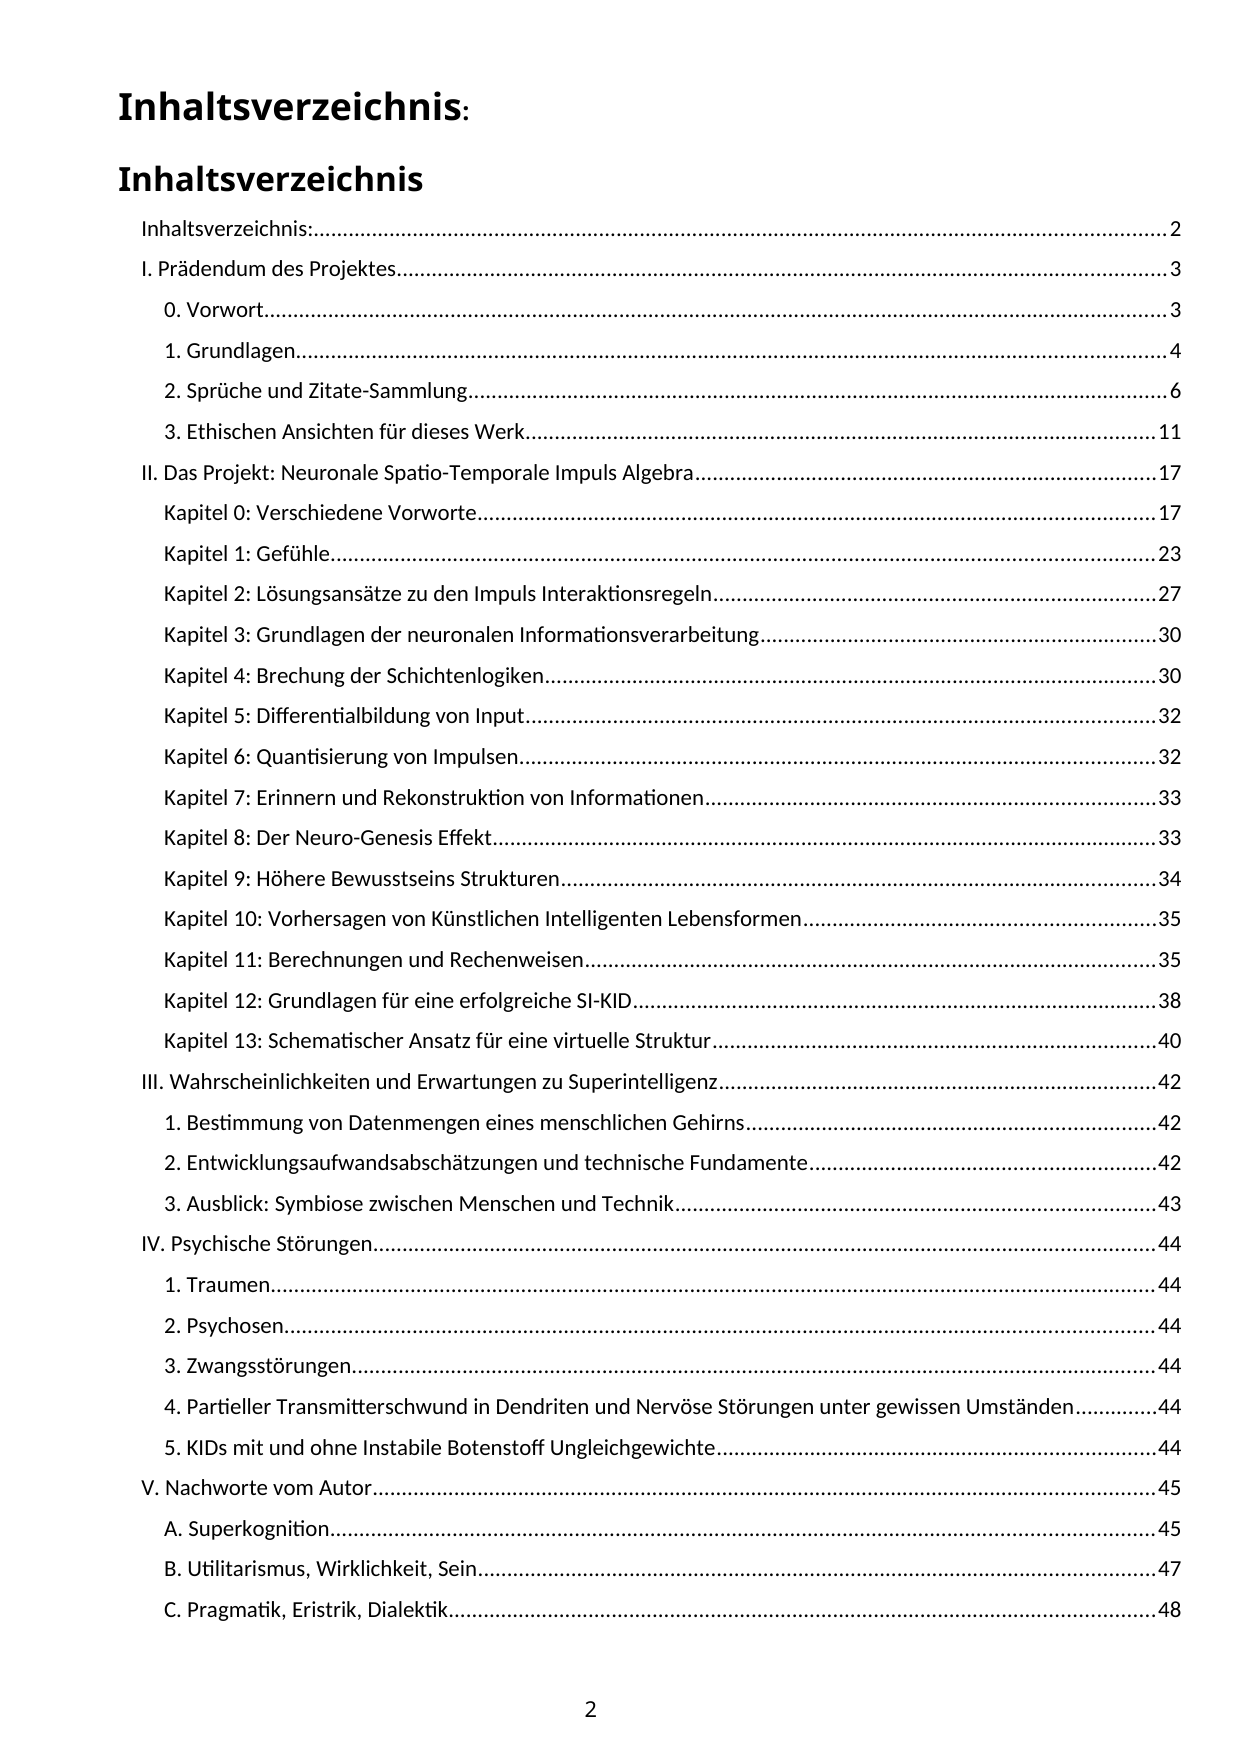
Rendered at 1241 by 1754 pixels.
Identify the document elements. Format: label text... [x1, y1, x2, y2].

text 5. KIDs mit und ohne Instabile Botenstoff Ungleichgewichte 44 [164, 1433, 1181, 1461]
subtitle Inhaltsverzeichnis: [118, 80, 1181, 131]
text II. Das Projekt: Neuronale Spatio-Temporale Impuls Algebra 17 [141, 458, 1181, 486]
text 2. Sprüche und Zitate-Sammlung 6 [164, 376, 1181, 404]
text Kapitel 4: Brechung der Schichtenlogiken 30 [164, 661, 1181, 689]
text Kapitel 6: Quantisierung von Impulsen 32 [164, 742, 1181, 770]
text Inhaltsverzeichnis: 2 [141, 214, 1181, 242]
text B. Utilitarismus, Wirklichkeit, Sein 47 [164, 1554, 1181, 1582]
text 3. Zwangsstörungen 44 [164, 1351, 1181, 1379]
text III. Wahrscheinlichkeiten und Erwartungen zu Superintelligenz 42 [141, 1067, 1181, 1095]
text 3. Ausblick: Symbiose zwischen Menschen und Technik 43 [164, 1189, 1181, 1217]
text Kapitel 7: Erinnern und Rekonstruktion von Informationen 33 [164, 783, 1181, 811]
text Kapitel 3: Grundlagen der neuronalen Informationsverarbeitung 30 [164, 620, 1181, 648]
text 1. Traumen 44 [164, 1270, 1181, 1298]
text 2. Psychosen 44 [164, 1311, 1181, 1339]
subtitle Inhaltsverzeichnis [118, 156, 1181, 201]
text V. Nachworte vom Autor 45 [141, 1473, 1181, 1501]
text Kapitel 1: Gefühle 23 [164, 539, 1181, 567]
text Kapitel 0: Verschiedene Vorworte 17 [164, 498, 1181, 526]
text Kapitel 12: Grundlagen für eine erfolgreiche SI-KID 38 [164, 986, 1181, 1014]
text 1. Grundlagen 4 [164, 336, 1181, 364]
text 0. Vorwort 3 [164, 295, 1181, 323]
text Kapitel 8: Der Neuro-Genesis Effekt 33 [164, 823, 1181, 851]
text Kapitel 11: Berechnungen und Rechenweisen 35 [164, 945, 1181, 973]
text I. Prädendum des Projektes 3 [141, 254, 1181, 282]
text Kapitel 9: Höhere Bewusstseins Strukturen 34 [164, 864, 1181, 892]
text Kapitel 2: Lösungsansätze zu den Impuls Interaktionsregeln 27 [164, 579, 1181, 607]
text 3. Ethischen Ansichten für dieses Werk 11 [164, 417, 1181, 445]
text Kapitel 5: Differentialbildung von Input 32 [164, 701, 1181, 729]
text Kapitel 10: Vorhersagen von Künstlichen Intelligenten Lebensformen 35 [164, 904, 1181, 932]
text 4. Partieller Transmitterschwund in Dendriten und Nervöse Störungen unter gewissen Umständen 44 [164, 1392, 1181, 1420]
text 1. Bestimmung von Datenmengen eines menschlichen Gehirns 42 [164, 1108, 1181, 1136]
text IV. Psychische Störungen 44 [141, 1229, 1181, 1257]
text 2. Entwicklungsaufwandsabschätzungen und technische Fundamente 42 [164, 1148, 1181, 1176]
text A. Superkognition 45 [164, 1514, 1181, 1542]
text Kapitel 13: Schematischer Ansatz für eine virtuelle Struktur 40 [164, 1026, 1181, 1054]
text C. Pragmatik, Eristrik, Dialektik 48 [164, 1595, 1181, 1623]
